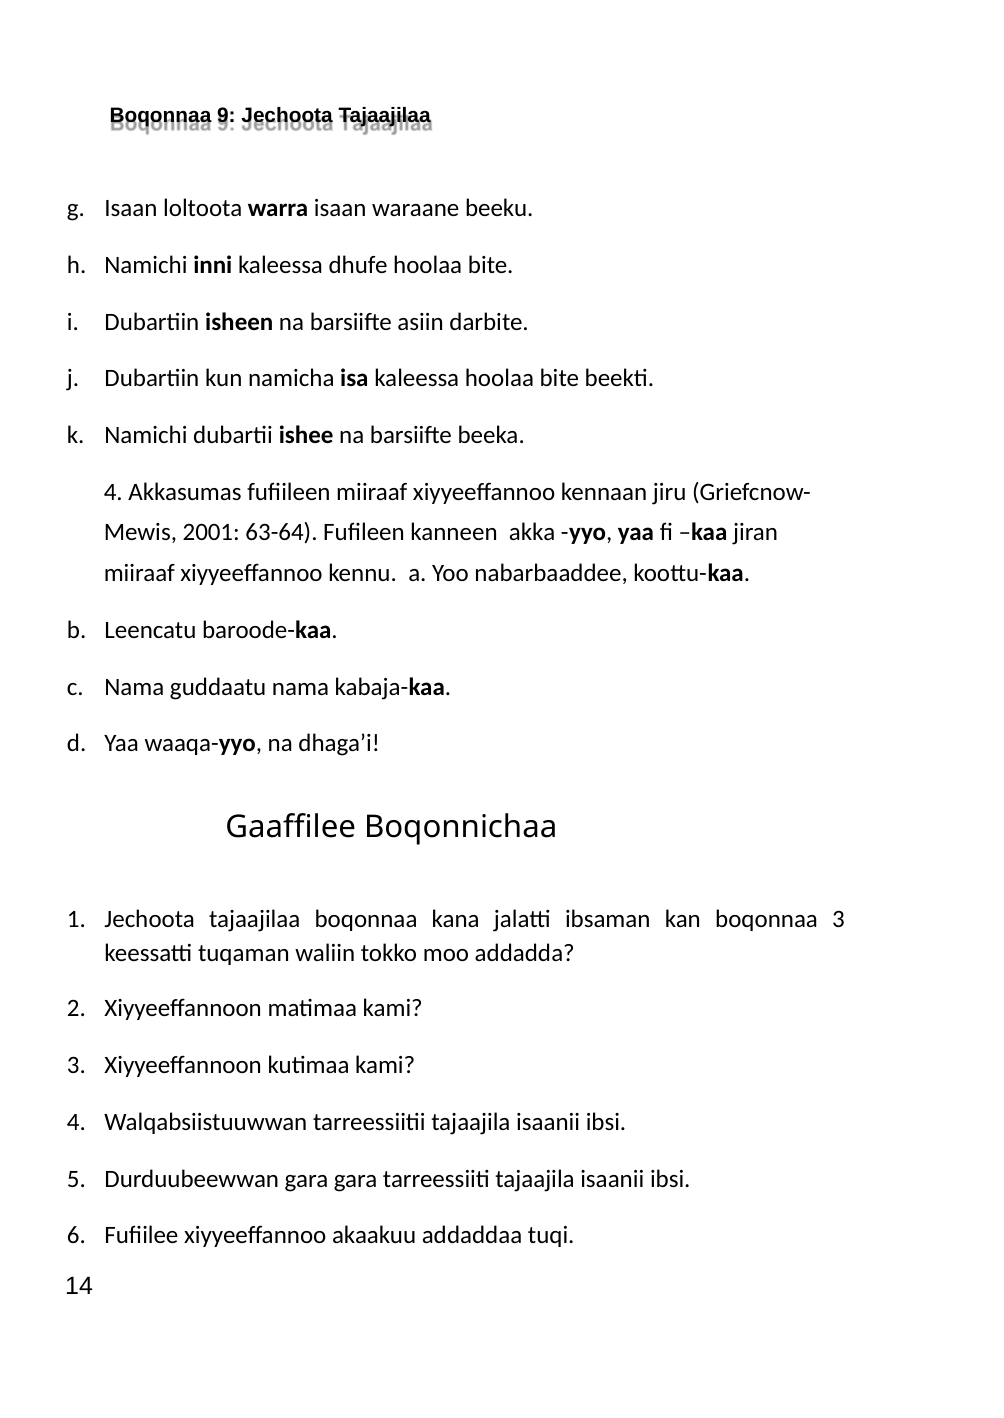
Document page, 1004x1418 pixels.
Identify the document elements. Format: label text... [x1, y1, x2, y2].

list Yaa waaqa-yyo, na dhaga’i! [67, 727, 846, 758]
list Jechoota tajaajilaa boqonnaa kana jalatti ibsaman kan boqonnaa 3 keessatti tuqaman waliin tokko moo addadda? [67, 903, 846, 967]
list Durduubeewwan gara gara tarreessiiti tajaajila isaanii ibsi. [67, 1163, 846, 1193]
list Dubartiin kun namicha isa kaleessa hoolaa bite beekti. [67, 362, 846, 393]
subtitle Gaaffilee Boqonnichaa [225, 804, 852, 847]
list Fufiilee xiyyeeffannoo akaakuu addaddaa tuqi. [67, 1220, 846, 1250]
list Namichi inni kaleessa dhufe hoolaa bite. [67, 249, 846, 279]
picture [95, 102, 459, 149]
list Isaan loltoota warra isaan waraane beeku. [67, 192, 846, 222]
list Xiyyeeffannoon matimaa kami? [67, 992, 846, 1023]
list Walqabsiistuuwwan tarreessiitii tajaajila isaanii ibsi. [67, 1106, 846, 1136]
list Dubartiin isheen na barsiifte asiin darbite. [67, 306, 846, 336]
list Nama guddaatu nama kabaja-kaa. [67, 671, 846, 701]
list Leencatu baroode-kaa. [67, 614, 846, 644]
list Xiyyeeffannoon kutimaa kami? [67, 1049, 846, 1079]
text 4. Akkasumas fufiileen miiraaf xiyyeeffannoo kennaan jiru (Griefcnow-Mewis, 2001: 63-64). Fufileen kanneen akka -yyo, yaa fi –kaa jiran miiraaf xiyyeeffannoo kennu. a. Yoo nabarbaaddee, koottu-kaa. [103, 476, 835, 588]
list Namichi dubartii ishee na barsiifte beeka. [67, 419, 846, 450]
